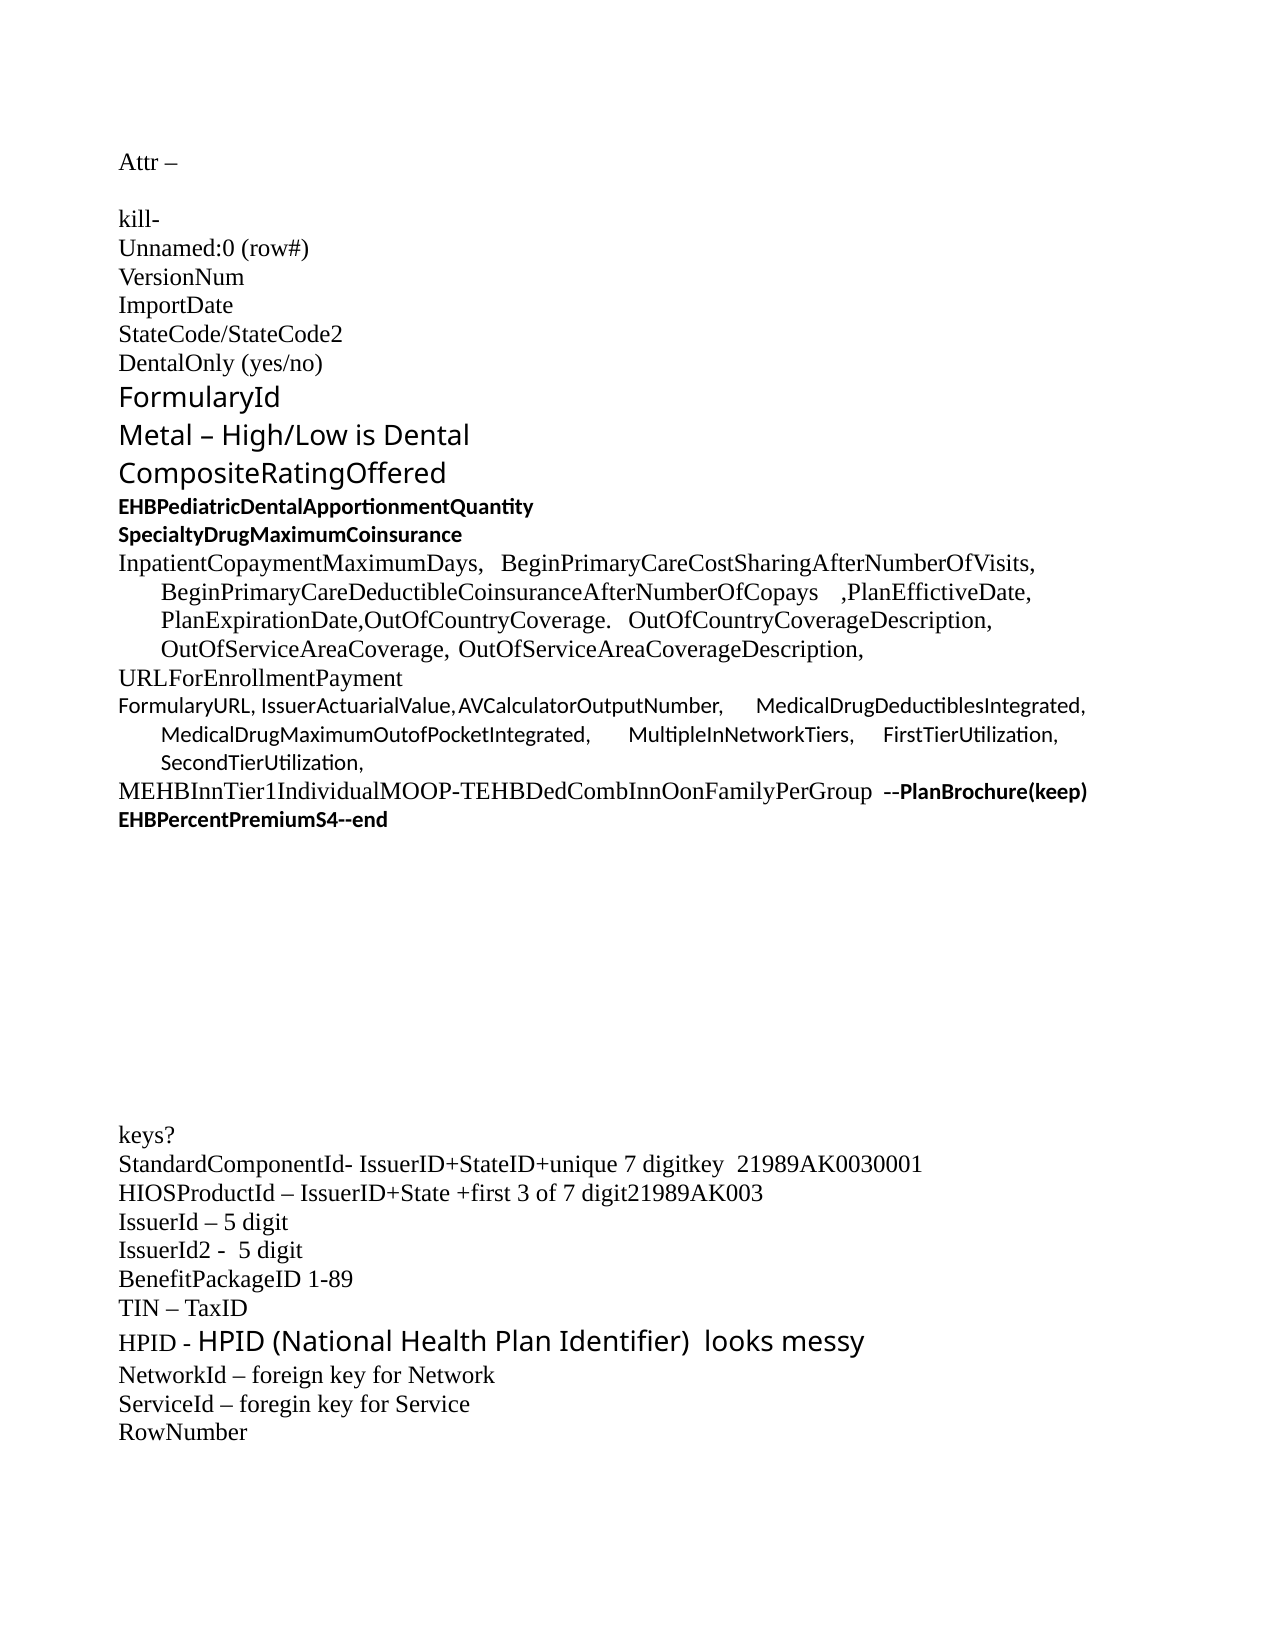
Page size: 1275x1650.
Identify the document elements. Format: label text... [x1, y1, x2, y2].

text StateCode/StateCode2 [118, 319, 1157, 348]
text NetworkId – foreign key for Network [118, 1360, 1157, 1389]
text ImportDate [118, 291, 1157, 319]
text DentalOnly (yes/no) [118, 348, 1157, 377]
text RowNumber [118, 1417, 1157, 1446]
text Attr – [118, 147, 1157, 176]
text TIN – TaxID [118, 1293, 1157, 1322]
text kill- [118, 204, 1157, 233]
text MEHBInnTier1IndividualMOOP-TEHBDedCombInnOonFamilyPerGroup --PlanBrochure(keep) [118, 776, 1157, 805]
text SpecialtyDrugMaximumCoinsurance [118, 520, 1157, 548]
text HIOSProductId – IssuerID+State +first 3 of 7 digit21989AK003 [118, 1178, 1157, 1207]
text BenefitPackageID 1-89 [118, 1264, 1157, 1293]
text FormularyId [118, 377, 1157, 415]
text URLForEnrollmentPayment [118, 663, 1157, 692]
text StandardComponentId- IssuerID+StateID+unique 7 digitkey 21989AK0030001 [118, 1149, 1157, 1178]
text CompositeRatingOffered [118, 453, 1157, 492]
text ServiceId – foregin key for Service [118, 1389, 1157, 1417]
text EHBPercentPremiumS4--end [118, 805, 1157, 833]
text Unnamed:0 (row#) [118, 233, 1157, 262]
text InpatientCopaymentMaximumDays, BeginPrimaryCareCostSharingAfterNumberOfVisits, BeginPrimaryCareDeductibleCoinsuranceAfterNumberOfCopays ,PlanEffictiveDate, PlanExpirationDate,OutOfCountryCoverage. OutOfCountryCoverageDescription, OutOfServiceAreaCoverage, OutOfServiceAreaCoverageDescription, [118, 548, 1157, 663]
text FormularyURL, IssuerActuarialValue, AVCalculatorOutputNumber, MedicalDrugDeductiblesIntegrated, MedicalDrugMaximumOutofPocketIntegrated, MultipleInNetworkTiers, FirstTierUtilization, SecondTierUtilization, [118, 692, 1157, 776]
text VersionNum [118, 262, 1157, 291]
text EHBPediatricDentalApportionmentQuantity [118, 492, 1157, 520]
text keys? [118, 1120, 1157, 1149]
text Metal – High/Low is Dental [118, 415, 1157, 453]
text HPID - HPID (National Health Plan Identifier) looks messy [118, 1322, 1157, 1360]
text IssuerId – 5 digit [118, 1207, 1157, 1235]
text IssuerId2 - 5 digit [118, 1235, 1157, 1264]
